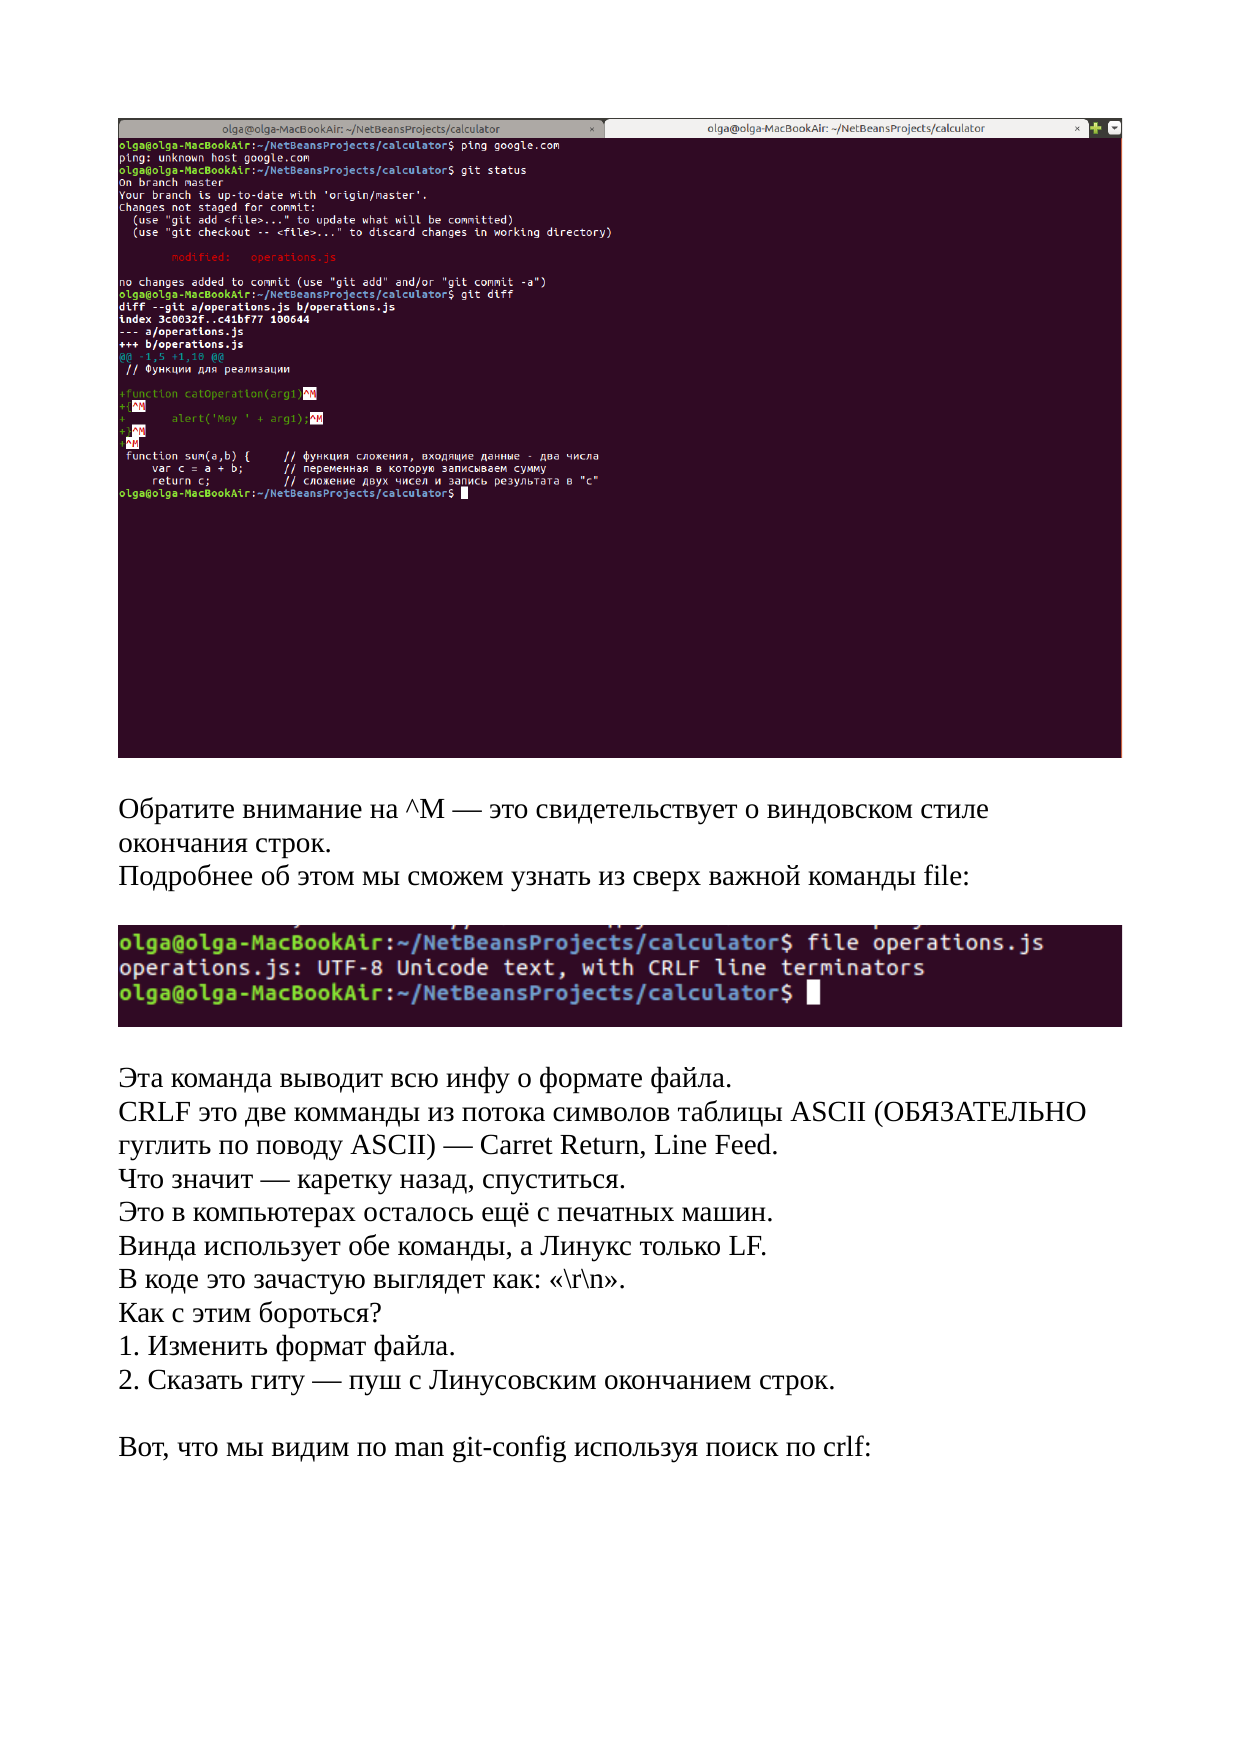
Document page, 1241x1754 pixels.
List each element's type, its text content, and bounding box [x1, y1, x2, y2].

text CRLF это две комманды из потока символов таблицы ASCII (ОБЯЗАТЕЛЬНО гуглить по поводу ASCII) — Carret Return, Line Feed. [118, 1094, 1122, 1161]
picture [118, 925, 1123, 1027]
picture [118, 118, 1123, 758]
text В коде это зачастую выглядет как: «\r\n». [118, 1261, 1122, 1295]
text Как с этим бороться? [118, 1295, 1122, 1328]
text Винда использует обе команды, а Линукс только LF. [118, 1228, 1122, 1261]
text Что значит — каретку назад, спуститься. [118, 1161, 1122, 1194]
text Вот, что мы видим по man git-config используя поиск по crlf: [118, 1429, 1122, 1463]
text Это в компьютерах осталось ещё с печатных машин. [118, 1194, 1122, 1228]
text 1. Изменить формат файла. [118, 1328, 1122, 1362]
text Обратите внимание на ^M — это свидетельствует о виндовском стиле окончания строк. [118, 791, 1122, 858]
text Подробнее об этом мы сможем узнать из сверх важной команды file: [118, 858, 1122, 892]
text 2. Сказать гиту — пуш с Линусовским окончанием строк. [118, 1362, 1122, 1396]
text Эта команда выводит всю инфу о формате файла. [118, 1060, 1122, 1094]
